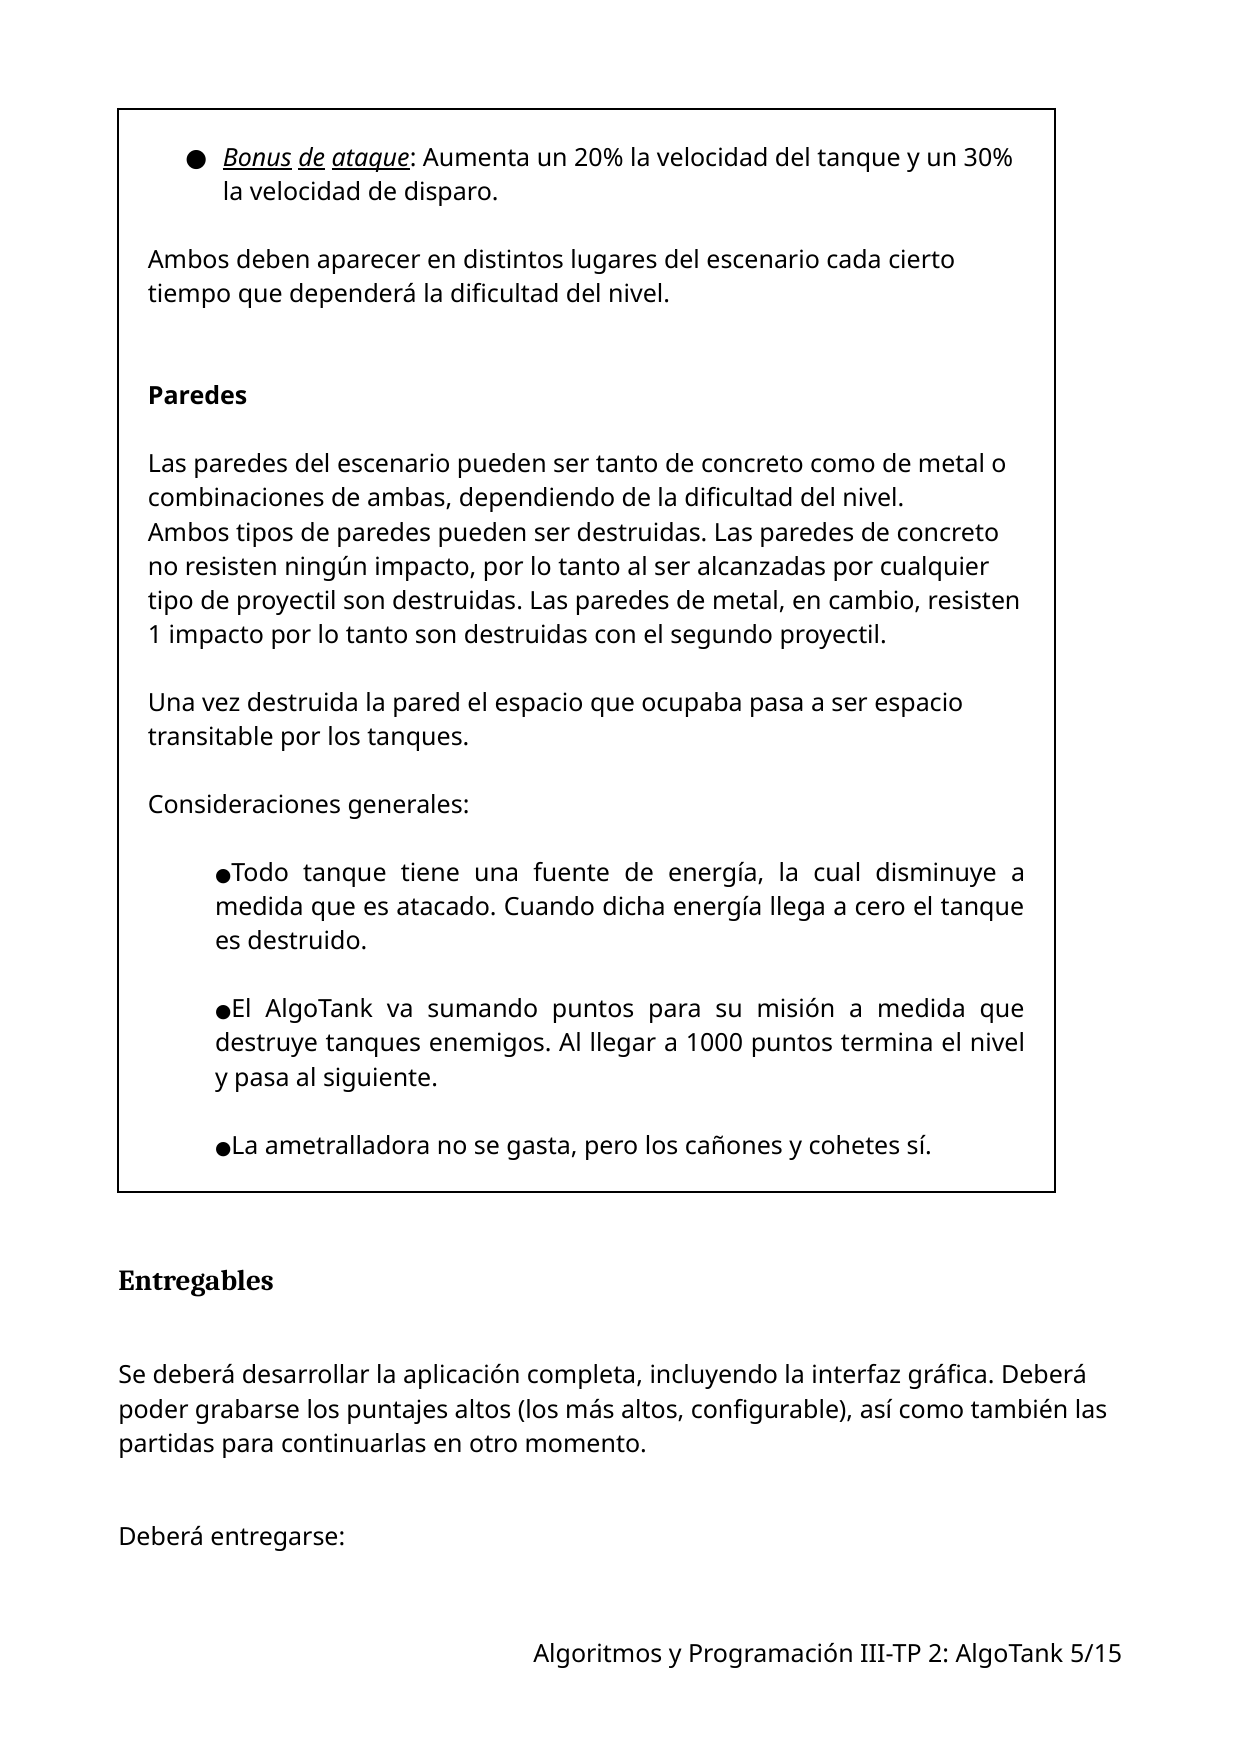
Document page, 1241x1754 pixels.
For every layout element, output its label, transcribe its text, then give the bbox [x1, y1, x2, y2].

text Deberá entregarse: [118, 1518, 1122, 1552]
text Se deberá desarrollar la aplicación completa, incluyendo la interfaz gráfica. Deberá poder grabarse los puntajes altos (los más altos, configurable), así como también las partidas para continuarlas en otro momento. [118, 1357, 1122, 1459]
subtitle Entregables [118, 1264, 1122, 1298]
table_header Corre el año 2158 y nuestro país debe defenderse de una invasión extranjera que busca el control de las fuentes de agua potable de nuestras provincias. Nuestra flota terrestre consta de 2 tanques, uno de los cuales no funciona por falta de mantenimiento. La flota extranjera es muy poderosa y está compuesta de miles de tanques que comienzan a invadir nuestro territorio y amenazan con controlarlo por completo. Pero aún queda una esperanza si nuestro único tanque (cuyo nombre clave es “AlgoTank”) pudiera defender la última base militar argentina en pie. Para cumplir con su cometido, el AlgoTank deberá cumplir una serie de misiones. En cada misión se enfrentará a una flota distinta de tanques invasores. Las flotas de los enemigos están conformadas por distintos tipos de tanques, los cuales intentarán destruir la base militar argentina. La cantidad de tanques de las flotas es variable (mínimo 4 tanques). Ninguna flota aparece en escena hasta que la flota anterior haya sido totalmente destruida. Una implementación similar de una empresa competidora puede verse en el siguiente link, y sirve para entender la dinámica del juego: http://www.youtube.com/watch?v=u8TIGqRRwB8 Los enemigos cuentan con los siguientes modelos de tanques: Todos los tanques (incluido el AlgoTank) empiezan con 100 de resistencia. Por su parte el AlgoTank es un tanque escalable. En la versión base solo cuenta con una ametralladora, pero puede escalar aumentado su poderío apropiándose de las armas de los tanques que destruye y atrapando bonus que aparecerán en el escenario. Bonus Existen solo dos tipos de bonus que aparecerán a lo largo del juego. Bonus de vida: Aumenta un 40% de la resistencia actual del tanque. Bonus de ataque: Aumenta un 20% la velocidad del tanque y un 30% la velocidad de disparo. Ambos deben aparecer en distintos lugares del escenario cada cierto tiempo que dependerá la dificultad del nivel. Paredes Las paredes del escenario pueden ser tanto de concreto como de metal o combinaciones de ambas, dependiendo de la dificultad del nivel. Ambos tipos de paredes pueden ser destruidas. Las paredes de concreto no resisten ningún impacto, por lo tanto al ser alcanzadas por cualquier tipo de proyectil son destruidas. Las paredes de metal, en cambio, resisten 1 impacto por lo tanto son destruidas con el segundo proyectil. Una vez destruida la pared el espacio que ocupaba pasa a ser espacio transitable por los tanques. Consideraciones generales: Todo tanque tiene una fuente de energía, la cual disminuye a medida que es atacado. Cuando dicha energía llega a cero el tanque es destruido. El AlgoTank va sumando puntos para su misión a medida que destruye tanques enemigos. Al llegar a 1000 puntos termina el nivel y pasa al siguiente. La ametralladora no se gasta, pero los cañones y cohetes sí. [119, 110, 1054, 1191]
